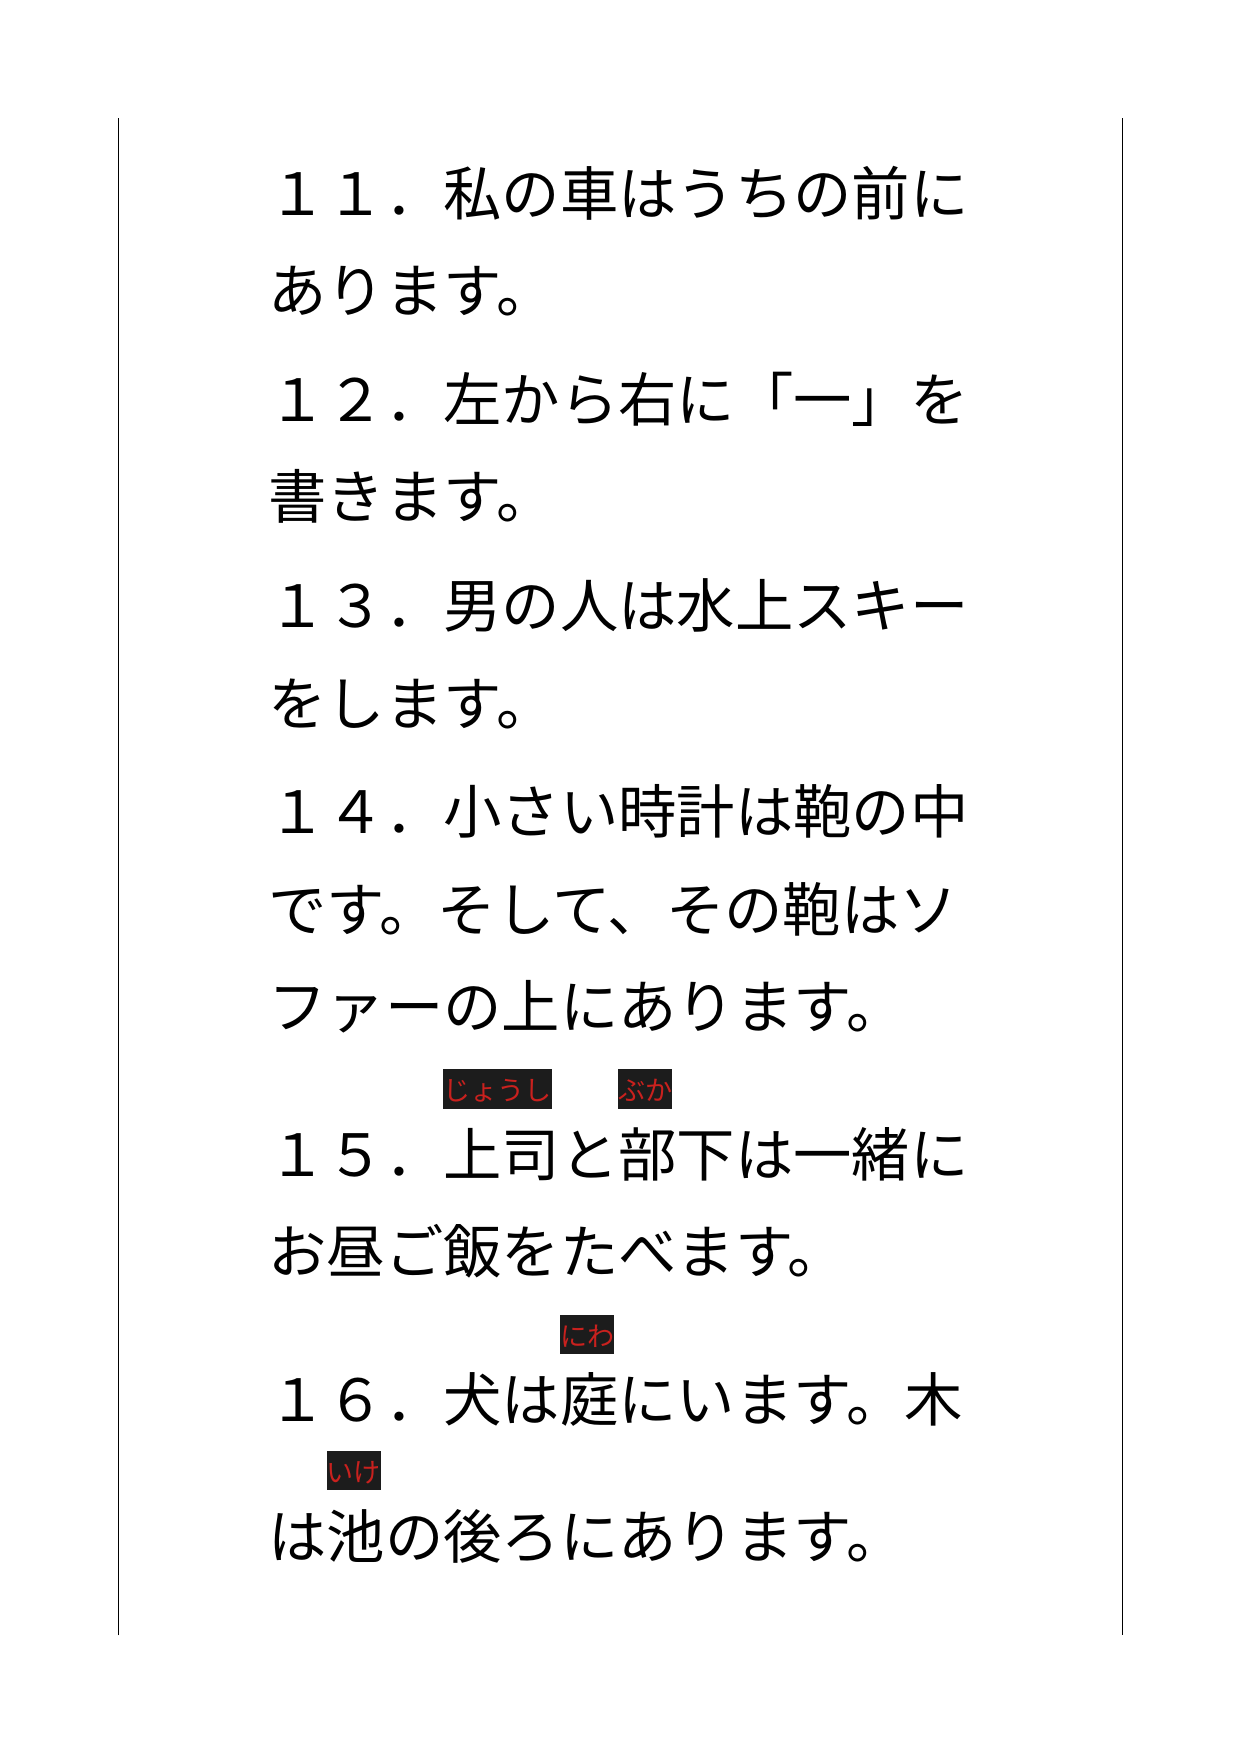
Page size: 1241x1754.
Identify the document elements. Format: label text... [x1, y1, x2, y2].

text １２．左から右に「一」を書きます。 [268, 354, 972, 536]
text １１．私の車はうちの前にあります。 [268, 148, 972, 330]
text １５．上司じょうしと部下ぶかは一緒にお昼ご飯をたべます。 [268, 1069, 972, 1290]
text １６．犬は庭にわにいます。木は池いけの後ろにあります。 [268, 1315, 972, 1575]
text １３．男の人は水上スキーをします。 [268, 560, 972, 742]
text １４．小さい時計は鞄の中です。そして、その鞄はソファーの上にあります。 [268, 766, 972, 1045]
